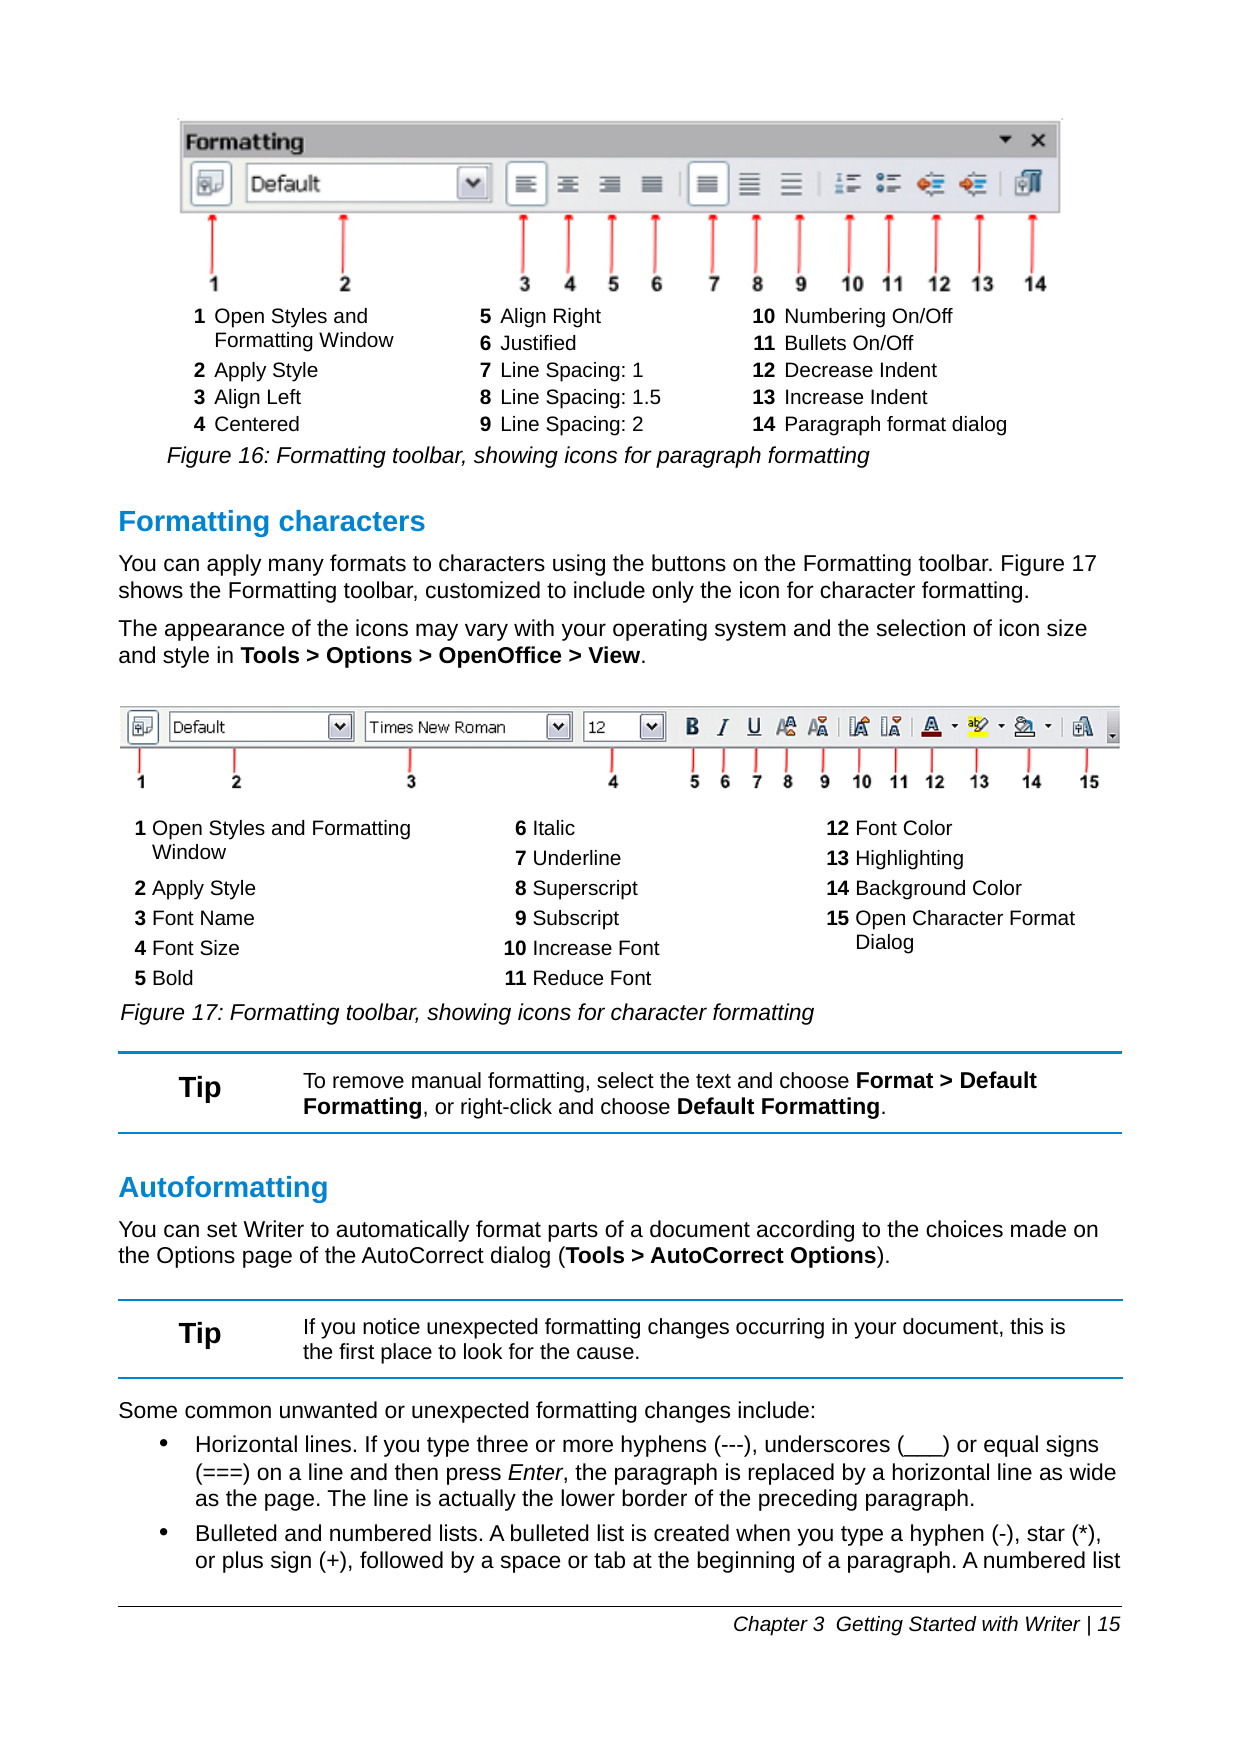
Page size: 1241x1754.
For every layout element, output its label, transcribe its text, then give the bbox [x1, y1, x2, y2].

table_cell Font Size [149, 933, 469, 963]
table_cell Font Name [149, 903, 469, 933]
table_header 10 [723, 301, 778, 328]
table_cell 8 [470, 873, 529, 903]
table_cell 8 [456, 382, 494, 409]
table_cell 15 [793, 903, 852, 933]
table_cell [793, 933, 852, 963]
table_cell 13 [723, 382, 778, 409]
table_header 6 [470, 813, 529, 843]
table_cell [170, 328, 208, 355]
table_cell Increase Font [529, 933, 792, 963]
table_cell 12 [723, 355, 778, 382]
table_header 12 [793, 813, 852, 843]
table_cell 4 [170, 409, 208, 436]
table_cell 4 [120, 933, 149, 963]
table_cell 11 [470, 963, 529, 993]
table_header Tip [118, 1301, 281, 1377]
table_header Open Styles and Formatting Window [208, 301, 456, 355]
table_cell Increase Indent [778, 382, 1071, 409]
table_header 1 [120, 813, 149, 843]
table_cell Highlighting [852, 843, 1120, 873]
table_cell 13 [793, 843, 852, 873]
subtitle Autoformatting [118, 1170, 1122, 1203]
table_cell 5 [120, 963, 149, 993]
table_cell 3 [170, 382, 208, 409]
table_cell Background Color [852, 873, 1120, 903]
table_cell Align Left [208, 382, 456, 409]
table_header Open Styles and Formatting Window [149, 813, 469, 873]
table_header 1 [170, 301, 208, 328]
table_cell Underline [529, 843, 792, 873]
table_cell Bold [149, 963, 469, 993]
table_cell 14 [723, 409, 778, 436]
table_cell 7 [456, 355, 494, 382]
table_header Align Right [494, 301, 723, 328]
table_cell Line Spacing: 1 [494, 355, 723, 382]
table_cell Line Spacing: 1.5 [494, 382, 723, 409]
table_cell 2 [120, 873, 149, 903]
table_cell Decrease Indent [778, 355, 1071, 382]
table_header Numbering On/Off [778, 301, 1071, 328]
table_cell Apply Style [149, 873, 469, 903]
table_cell 10 [470, 933, 529, 963]
table_cell 11 [723, 328, 778, 355]
text You can apply many formats to characters using the buttons on the Formatting toolbar. Figure 50 shows the Formatting toolbar, customized to include only the icon for character formatting. [118, 550, 1122, 603]
list Bulleted and numbered lists. A bulleted list is created when you type a hyphen (-), star (*), or plus sign (+), followed by a space or tab at the beginning of a paragraph. A numbered list [156, 1518, 1122, 1573]
table_cell 3 [120, 903, 149, 933]
table_cell Justified [494, 328, 723, 355]
table_header Font Color [852, 813, 1120, 843]
table_cell Apply Style [208, 355, 456, 382]
text Figure 50: Formatting toolbar, showing icons for character formatting [120, 998, 1120, 1025]
table_cell Open Character Format Dialog [852, 903, 1120, 963]
table_cell Line Spacing: 2 [494, 409, 723, 436]
table_cell [852, 963, 1120, 993]
text You can set Writer to automatically format parts of a document according to the choices made on the Options page of the AutoCorrect dialog (Tools > AutoCorrect Options). [118, 1216, 1122, 1268]
table_header Tip [118, 1054, 281, 1132]
table_cell Paragraph format dialog [778, 409, 1071, 436]
subtitle Formatting characters [118, 504, 1122, 538]
table_header To remove manual formatting, select the text and choose Format > Default Formatting, or right-click and choose Default Formatting. [281, 1054, 1122, 1132]
table_cell Bullets On/Off [778, 328, 1071, 355]
table_cell 6 [456, 328, 494, 355]
table_cell 9 [456, 409, 494, 436]
table_cell 9 [470, 903, 529, 933]
picture [120, 705, 1121, 801]
list Horizontal lines. If you type three or more hyphens (---), underscores (___) or equal signs (===) on a line and then press Enter, the paragraph is replaced by a horizontal line as wide as the page. The line is actually the lower border of the preceding paragraph. [156, 1429, 1122, 1511]
table_cell Subscript [529, 903, 792, 933]
table_header 5 [456, 301, 494, 328]
table_cell 2 [170, 355, 208, 382]
picture [177, 118, 1064, 295]
text The appearance of the icons may vary with your operating system and the selection of icon size and style in Tools > Options > OpenOffice > View. [118, 615, 1122, 668]
table_header If you notice unexpected formatting changes occurring in your document, this is the first place to look for the cause. [281, 1301, 1122, 1377]
table_cell 7 [470, 843, 529, 873]
table_cell 14 [793, 873, 852, 903]
table_cell [793, 963, 852, 993]
table_cell [120, 843, 149, 873]
text Figure 49: Formatting toolbar, showing icons for paragraph formatting [167, 442, 1074, 468]
table_header Italic [529, 813, 792, 843]
table_cell Reduce Font [529, 963, 792, 993]
table_cell Centered [208, 409, 456, 436]
table_cell Superscript [529, 873, 792, 903]
list Some common unwanted or unexpected formatting changes include: [118, 1397, 1122, 1423]
